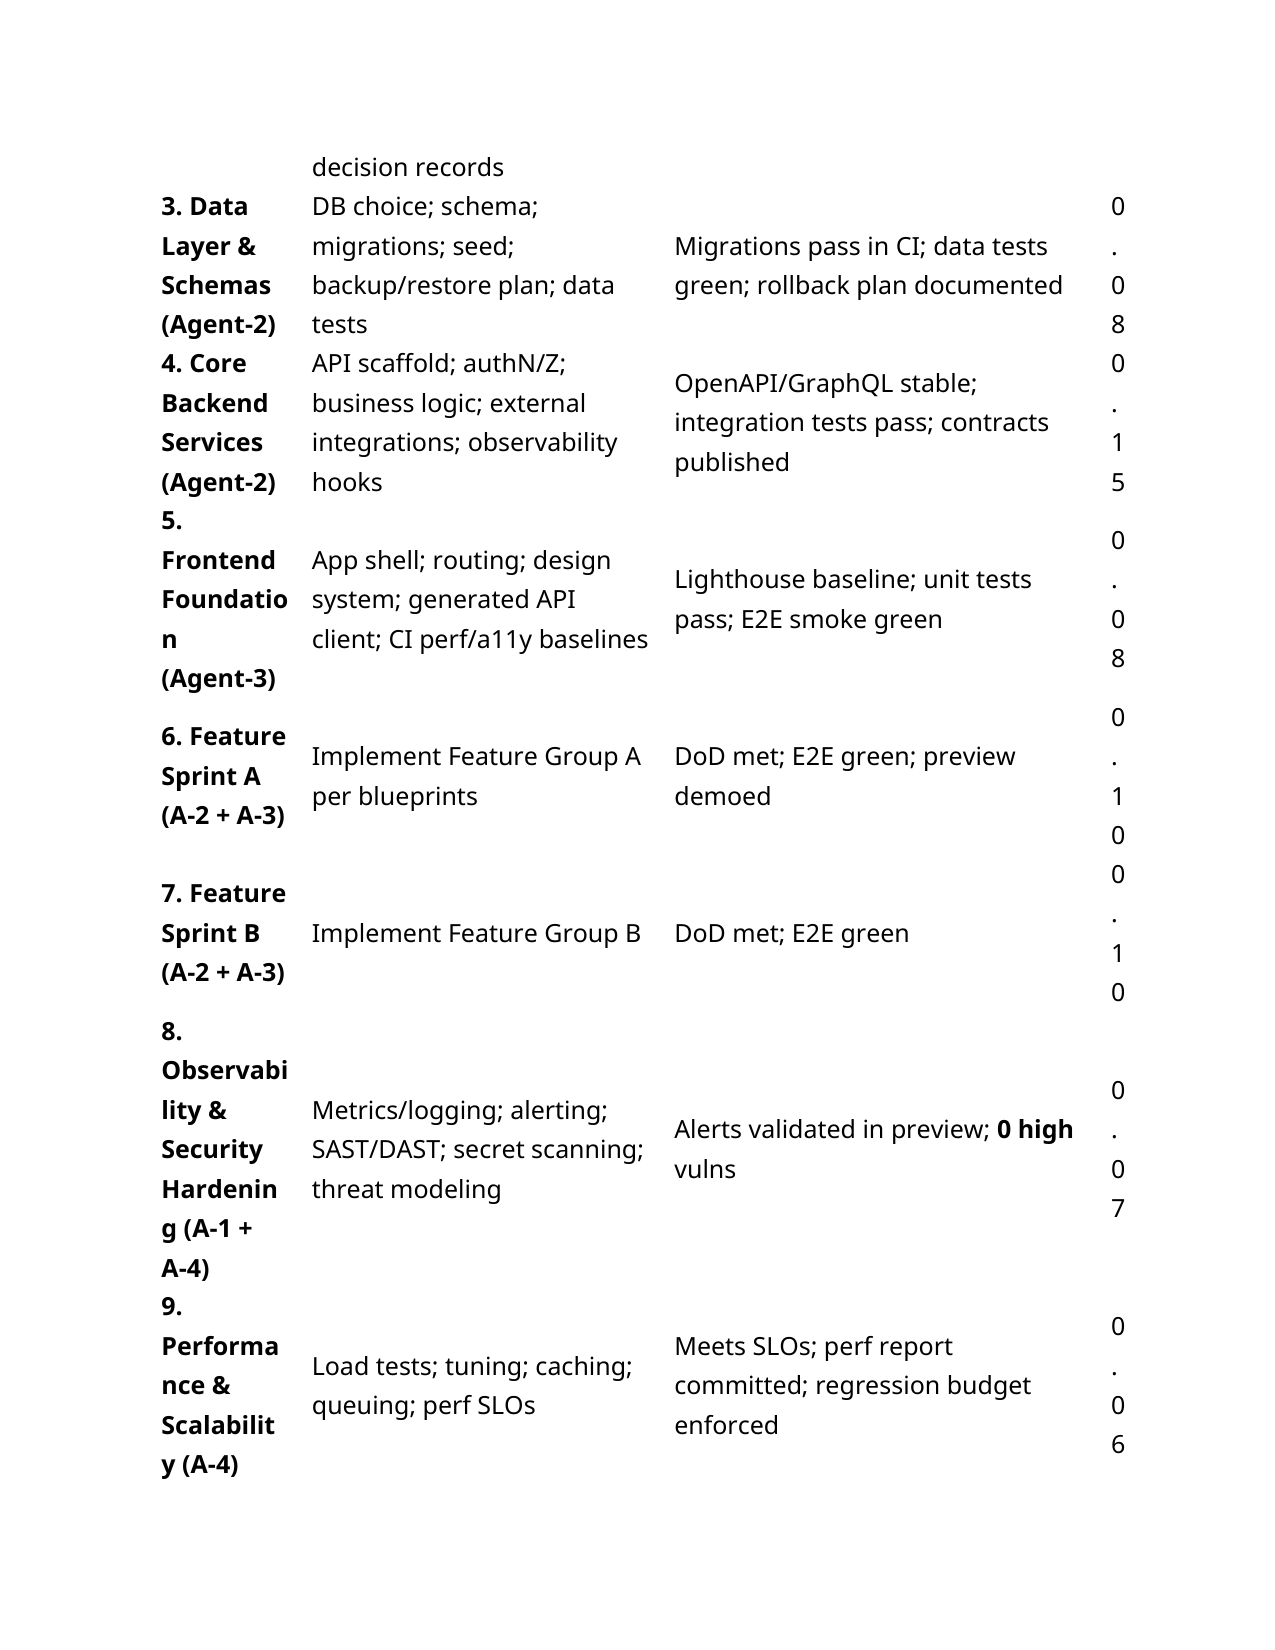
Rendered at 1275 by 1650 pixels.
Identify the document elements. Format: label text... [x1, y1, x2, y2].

table_cell Implement Feature Group A per blueprints [300, 699, 663, 856]
table_cell Migrations pass in CI; data tests green; rollback plan documented [663, 189, 1099, 346]
table_cell 5. Frontend Foundation (Agent‑3) [150, 503, 300, 699]
table_cell DoD met; E2E green [663, 856, 1099, 1013]
table_cell DB choice; schema; migrations; seed; backup/restore plan; data tests [300, 189, 663, 346]
table_cell 6. Feature Sprint A (A‑2 + A‑3) [150, 699, 300, 856]
table_cell Meets SLOs; perf report committed; regression budget enforced [663, 1289, 1099, 1486]
table_cell [663, 150, 1099, 189]
table_cell App shell; routing; design system; generated API client; CI perf/a11y baselines [300, 503, 663, 699]
table_cell 0.07 [1100, 1014, 1125, 1289]
table_cell Alerts validated in preview; 0 high vulns [663, 1014, 1099, 1289]
table_cell Metrics/logging; alerting; SAST/DAST; secret scanning; threat modeling [300, 1014, 663, 1289]
table_cell 7. Feature Sprint B (A‑2 + A‑3) [150, 856, 300, 1013]
table_cell Lighthouse baseline; unit tests pass; E2E smoke green [663, 503, 1099, 699]
table_cell 9. Performance & Scalability (A‑4) [150, 1289, 300, 1486]
table_cell decision records [300, 150, 663, 189]
table_cell 0.15 [1100, 346, 1125, 503]
table_cell OpenAPI/GraphQL stable; integration tests pass; contracts published [663, 346, 1099, 503]
table_cell [1100, 150, 1125, 189]
table_cell 0.06 [1100, 1289, 1125, 1486]
table_cell 8. Observability & Security Hardening (A‑1 + A‑4) [150, 1014, 300, 1289]
table_cell Implement Feature Group B [300, 856, 663, 1013]
table_cell 4. Core Backend Services (Agent‑2) [150, 346, 300, 503]
table_cell [150, 150, 300, 189]
table_cell Load tests; tuning; caching; queuing; perf SLOs [300, 1289, 663, 1486]
table_cell DoD met; E2E green; preview demoed [663, 699, 1099, 856]
table_cell 0.08 [1100, 503, 1125, 699]
table_cell API scaffold; authN/Z; business logic; external integrations; observability hooks [300, 346, 663, 503]
table_cell 0.10 [1100, 699, 1125, 856]
table_cell 3. Data Layer & Schemas (Agent‑2) [150, 189, 300, 346]
table_cell 0.10 [1100, 856, 1125, 1013]
table_cell 0.08 [1100, 189, 1125, 346]
